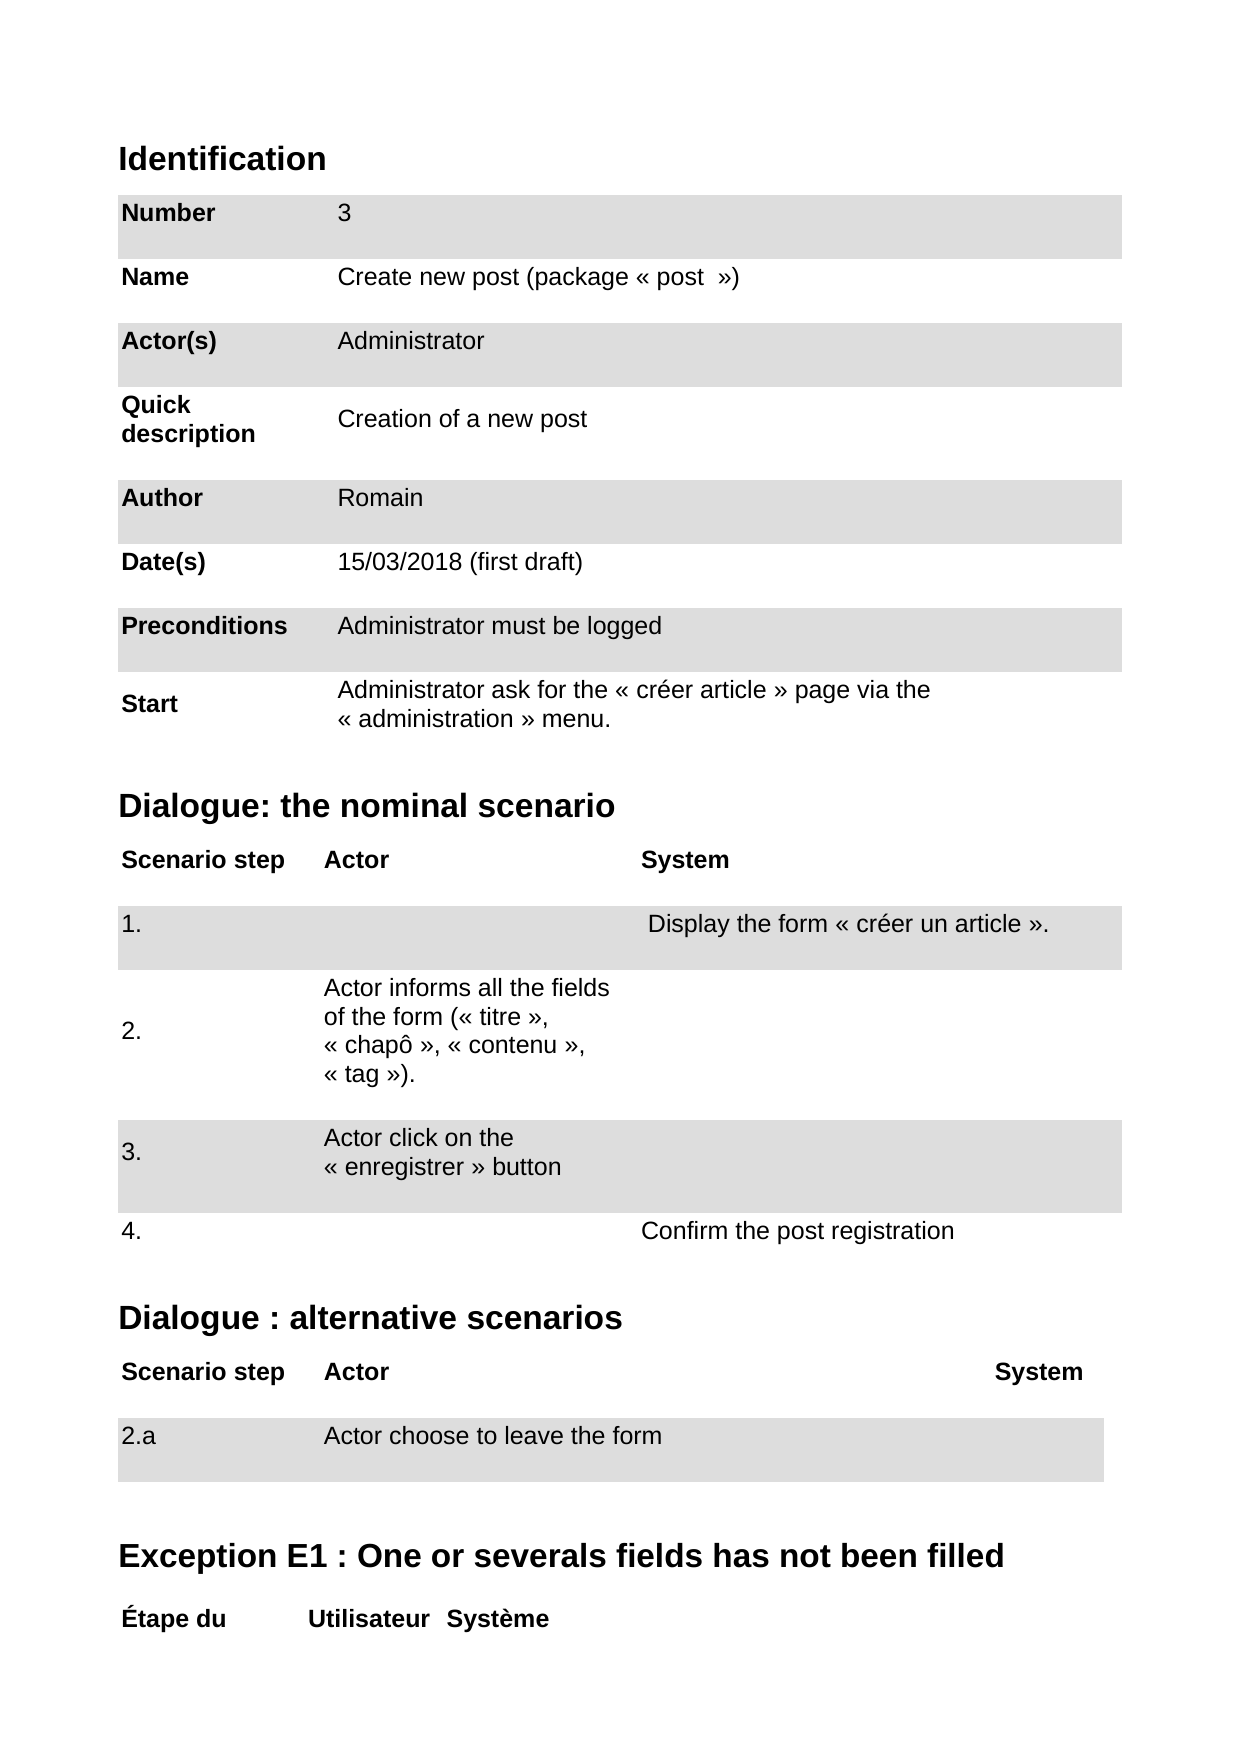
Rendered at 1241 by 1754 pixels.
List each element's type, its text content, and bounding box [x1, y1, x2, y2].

table_header Actor [321, 842, 638, 906]
table_cell Preconditions [118, 608, 334, 672]
table_cell Actor click on the « enregistrer » button [321, 1120, 638, 1213]
table_cell 15/03/2018 (first draft) [334, 544, 1122, 608]
table_header Number [118, 195, 334, 259]
subtitle Dialogue: the nominal scenario [118, 786, 1122, 824]
table_cell [321, 1213, 638, 1277]
table_cell Actor(s) [118, 323, 334, 387]
table_cell Name [118, 259, 334, 323]
table_cell Administrator [334, 323, 1122, 387]
table_header System [638, 842, 1122, 906]
table_header System [992, 1354, 1104, 1418]
table_cell Confirm the post registration [638, 1213, 1122, 1277]
table_cell Quick description [118, 387, 334, 480]
table_cell [992, 1418, 1104, 1482]
table_header 3 [334, 195, 1122, 259]
table_header Scenario step [118, 842, 321, 906]
table_cell 2. [118, 970, 321, 1120]
subtitle Dialogue : alternative scenarios [118, 1298, 1122, 1336]
table_cell Administrator must be logged [334, 608, 1122, 672]
table_cell Actor choose to leave the form [321, 1418, 992, 1482]
table_cell [321, 906, 638, 970]
table_cell Creation of a new post [334, 387, 1122, 480]
table_cell Actor informs all the fields of the form (« titre », « chapô », « contenu », « tag »). [321, 970, 638, 1120]
table_cell [638, 970, 1122, 1120]
table_header Actor [321, 1354, 992, 1418]
table_cell 1. [118, 906, 321, 970]
subtitle Identification [118, 139, 1122, 178]
table_header Scenario step [118, 1354, 321, 1418]
table_cell 2.a [118, 1418, 321, 1482]
table_cell Start [118, 672, 334, 765]
table_header Étape du [118, 1601, 305, 1636]
table_header Système [444, 1601, 1122, 1636]
table_cell Romain [334, 480, 1122, 544]
text Exception E1 : One or severals fields has not been filled [118, 1536, 1122, 1574]
table_cell Author [118, 480, 334, 544]
table_cell Create new post (package « post ») [334, 259, 1122, 323]
table_cell 4. [118, 1213, 321, 1277]
table_cell [638, 1120, 1122, 1213]
table_cell 3. [118, 1120, 321, 1213]
table_cell Date(s) [118, 544, 334, 608]
table_cell Administrator ask for the « créer article » page via the « administration » menu. [334, 672, 1122, 765]
table_cell Display the form « créer un article ». [638, 906, 1122, 970]
table_header Utilisateur [305, 1601, 443, 1636]
